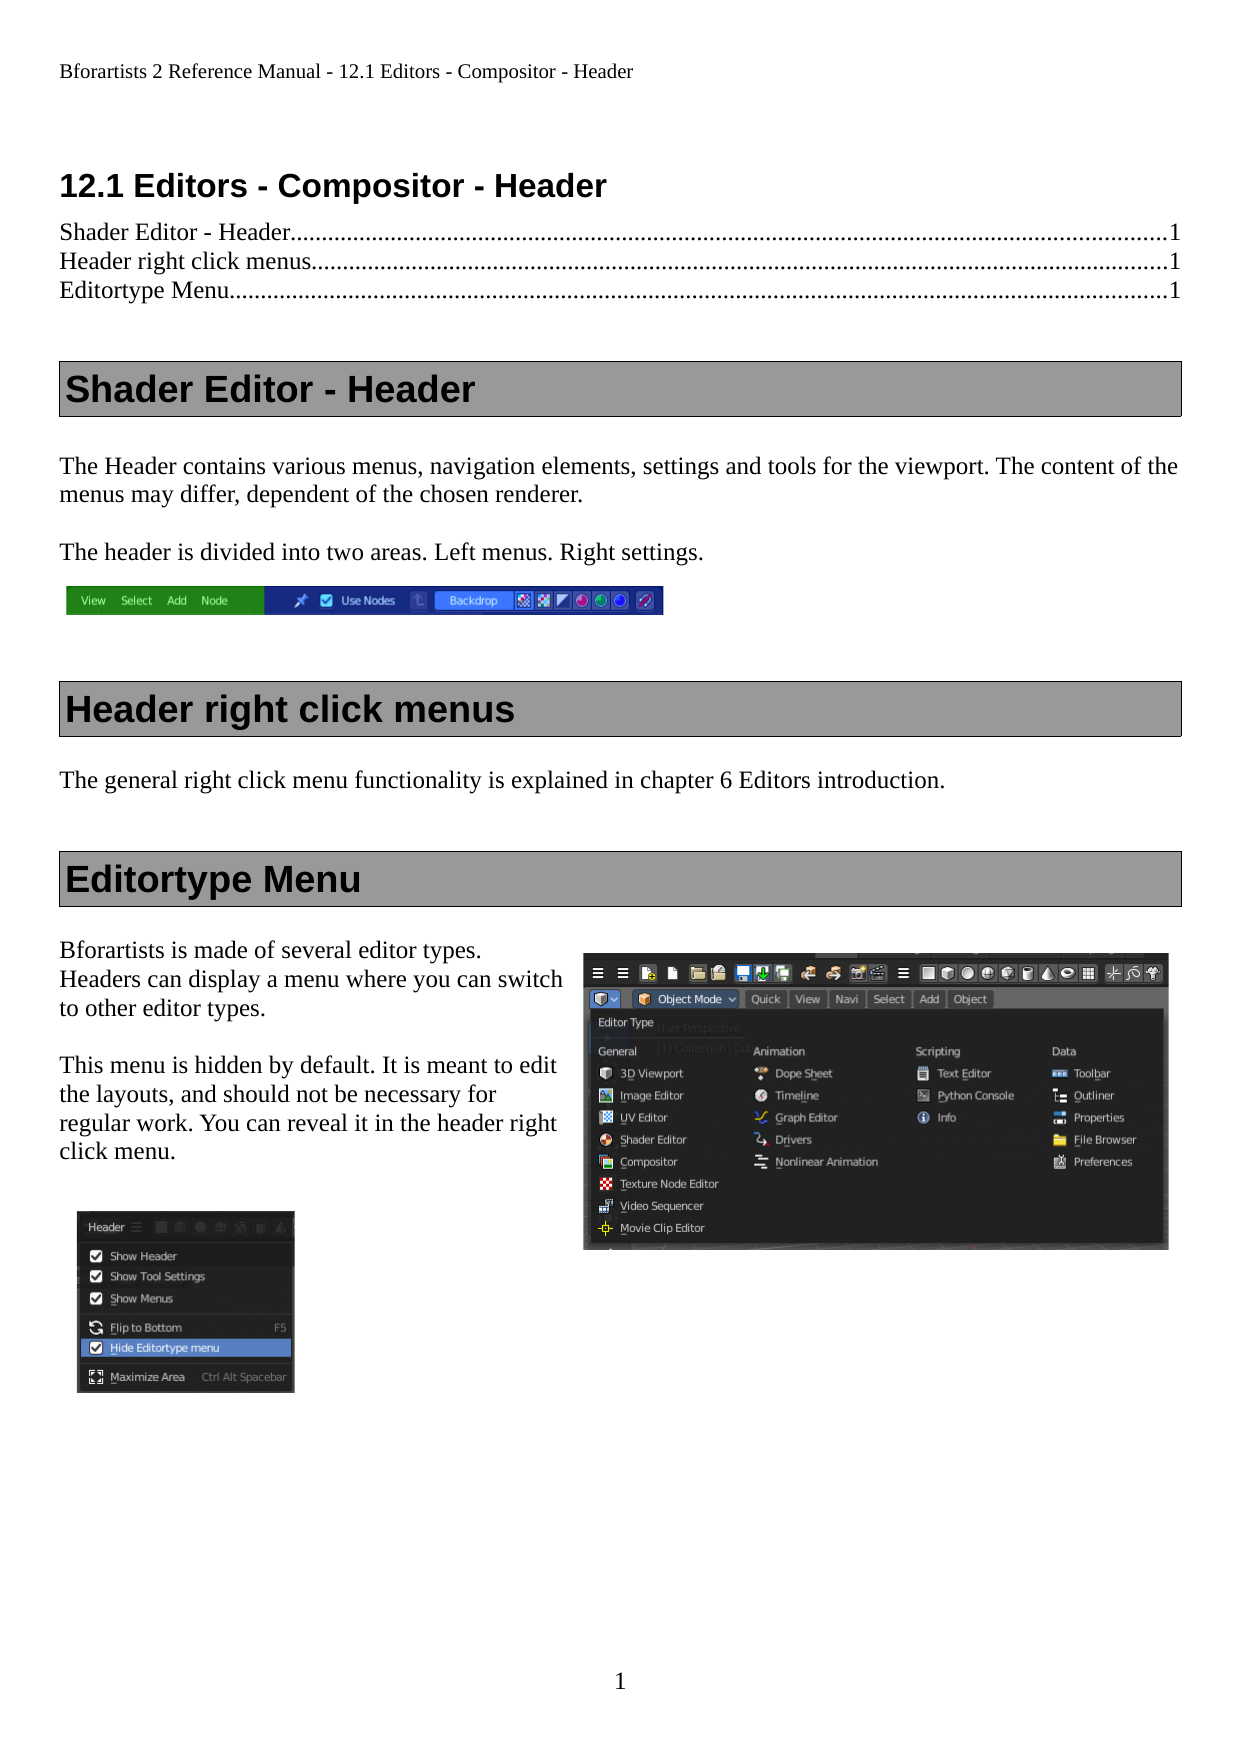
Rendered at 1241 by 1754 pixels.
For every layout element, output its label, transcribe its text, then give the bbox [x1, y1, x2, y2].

text The Header contains various menus, navigation elements, settings and tools for the viewport. The content of the menus may differ, dependent of the chosen renderer. [59, 451, 1181, 508]
table_header Shader Editor - Header [60, 362, 1181, 416]
table_header Editortype Menu [60, 852, 1181, 906]
text Editortype Menu 1 [59, 275, 1181, 303]
text This menu is hidden by default. It is meant to edit the layouts, and should not be necessary for regular work. You can reveal it in the header right click menu. [59, 1050, 583, 1165]
picture [76, 1211, 295, 1393]
text Shader Editor - Header 1 [59, 217, 1181, 246]
subtitle 12.1 Editors - Compositor - Header [59, 166, 1181, 205]
text The general right click menu functionality is explained in chapter 6 Editors introduction. [59, 765, 1181, 794]
picture [583, 953, 1169, 1250]
text The header is divided into two areas. Left menus. Right settings. [59, 537, 1181, 566]
text Header right click menus 1 [59, 246, 1181, 275]
picture [66, 586, 664, 615]
table_header Header right click menus [60, 682, 1181, 736]
text Bforartists is made of several editor types. Headers can display a menu where you can switch to other editor types. [59, 935, 1181, 1021]
